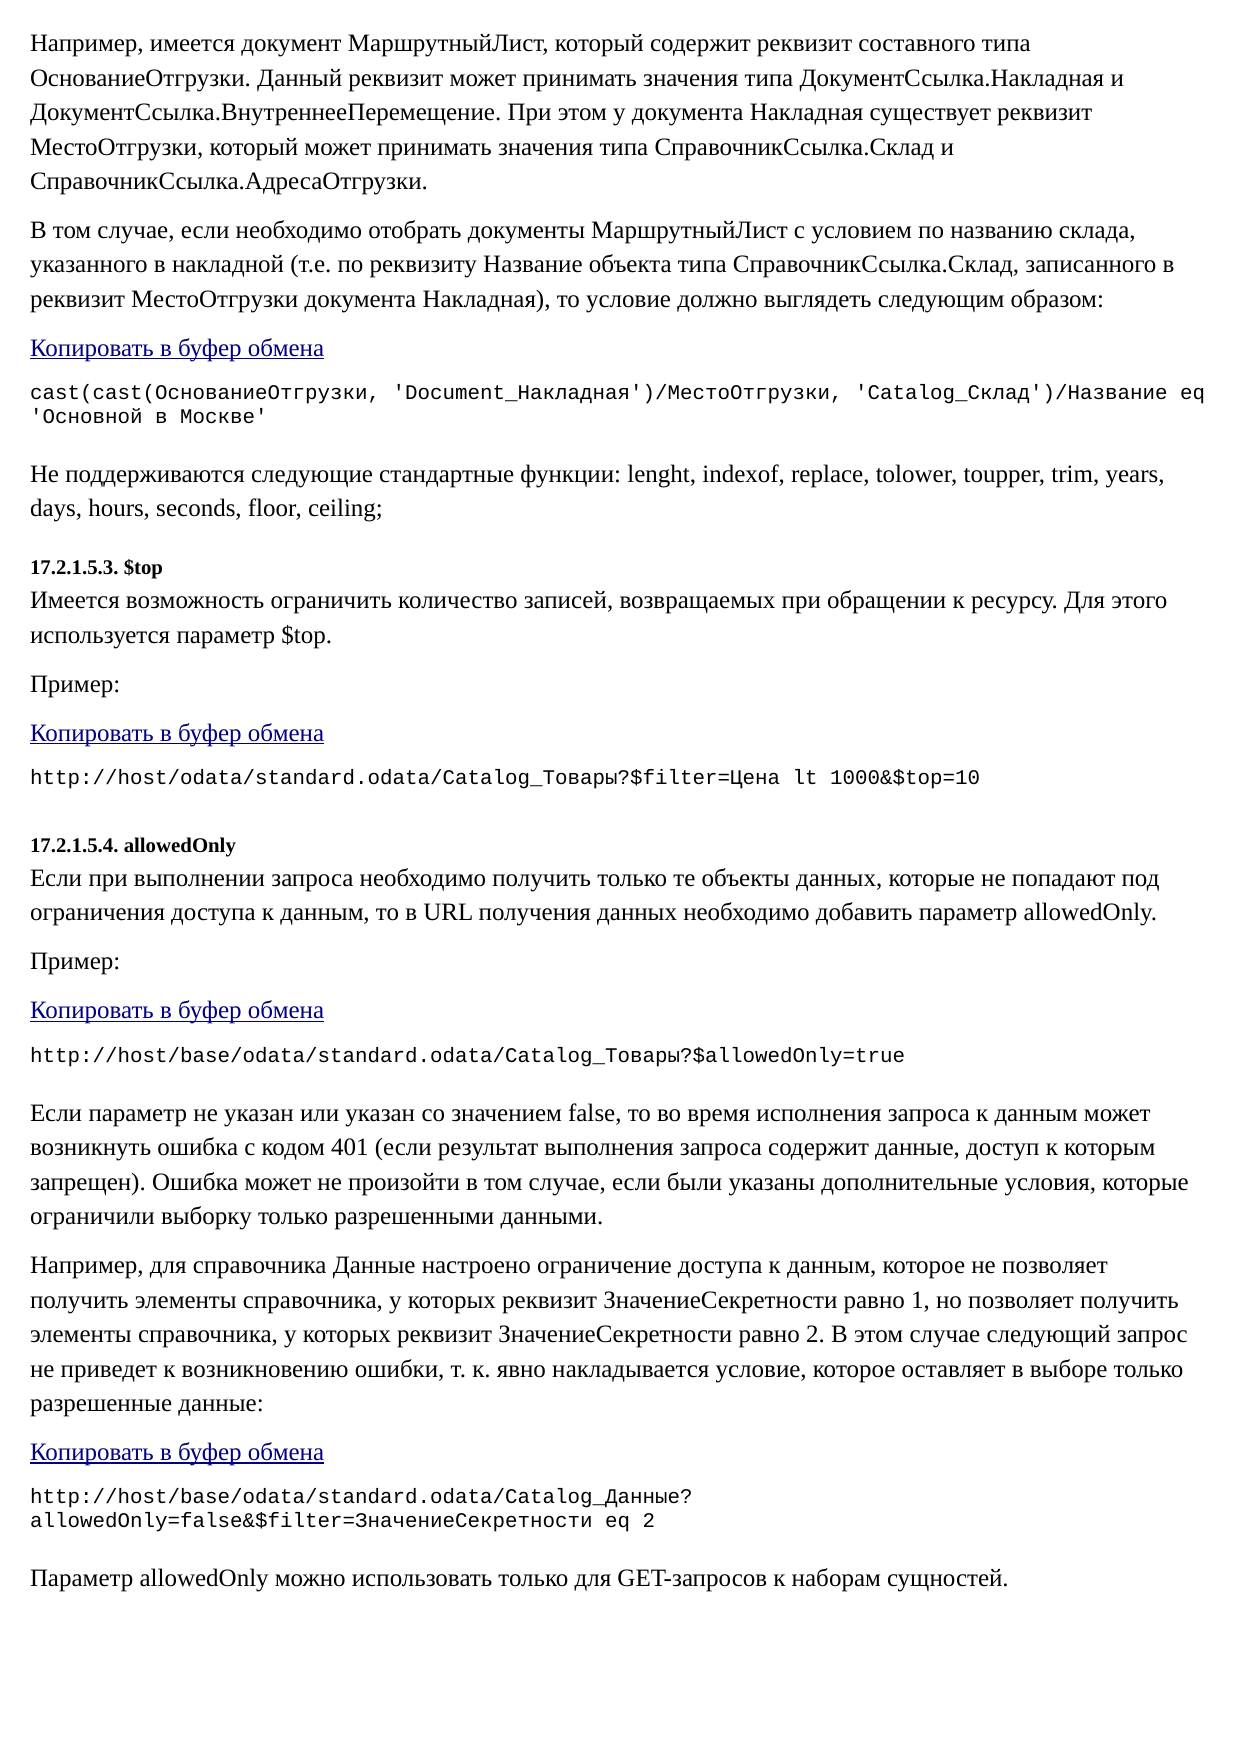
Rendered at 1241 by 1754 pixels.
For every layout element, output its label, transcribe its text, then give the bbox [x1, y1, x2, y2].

text Параметр allowedOnly можно использовать только для GET-запросов к наборам сущностей. [30, 1563, 1211, 1592]
text Копировать в буфер обмена [30, 333, 1211, 362]
text В том случае, если необходимо отобрать документы МаршрутныйЛист с условием по названию склада, указанного в накладной (т.е. по реквизиту Название объекта типа СправочникСсылка.Склад, записанного в реквизит МестоОтгрузки документа Накладная), то условие должно выглядеть следующим образом: [30, 215, 1211, 313]
text Копировать в буфер обмена [30, 996, 1211, 1024]
text Копировать в буфер обмена [30, 1437, 1211, 1466]
subtitle 17.2.1.5.4. allowedOnly [30, 833, 1211, 857]
text Если параметр не указан или указан со значением false, то во время исполнения запроса к данным может возникнуть ошибка с кодом 401 (если результат выполнения запроса содержит данные, доступ к которым запрещен). Ошибка может не произойти в том случае, если были указаны дополнительные условия, которые ограничили выборку только разрешенными данными. [30, 1098, 1211, 1230]
text Если при выполнении запроса необходимо получить только те объекты данных, которые не попадают под ограничения доступа к данным, то в URL получения данных необходимо добавить параметр allowedOnly. [30, 863, 1211, 926]
text Не поддерживаются следующие стандартные функции: lenght, indexof, replace, tolower, toupper, trim, years, days, hours, seconds, floor, ceiling; [30, 459, 1211, 522]
text http://host/base/odata/standard.odata/Catalog_Данные?allowedOnly=false&$filter=ЗначениеСекретности eq 2 [30, 1486, 1211, 1533]
text Например, для справочника Данные настроено ограничение доступа к данным, которое не позволяет получить элементы справочника, у которых реквизит ЗначениеСекретности равно 1, но позволяет получить элементы справочника, у которых реквизит ЗначениеСекретности равно 2. В этом случае следующий запрос не приведет к возникновению ошибки, т. к. явно накладывается условие, которое оставляет в выборе только разрешенные данные: [30, 1250, 1211, 1417]
text Пример: [30, 946, 1211, 975]
text Пример: [30, 669, 1211, 698]
subtitle 17.2.1.5.3. $top [30, 555, 1211, 579]
text http://host/base/odata/standard.odata/Catalog_Товары?$allowedOnly=true [30, 1044, 1211, 1068]
text http://host/odata/standard.odata/Catalog_Товары?$filter=Цена lt 1000&$top=10 [30, 767, 1211, 791]
text Например, имеется документ МаршрутныйЛист, который содержит реквизит составного типа ОснованиеОтгрузки. Данный реквизит может принимать значения типа ДокументСсылка.Накладная и ДокументСсылка.ВнутреннееПеремещение. При этом у документа Накладная существует реквизит МестоОтгрузки, который может принимать значения типа СправочникСсылка.Склад и СправочникСсылка.АдресаОтгрузки. [30, 28, 1211, 195]
text cast(cast(ОснованиеОтгрузки, 'Document_Накладная')/МестоОтгрузки, 'Catalog_Склад')/Название eq 'Основной в Москве' [30, 382, 1211, 429]
text Имеется возможность ограничить количество записей, возвращаемых при обращении к ресурсу. Для этого используется параметр $top. [30, 585, 1211, 648]
text Копировать в буфер обмена [30, 718, 1211, 747]
